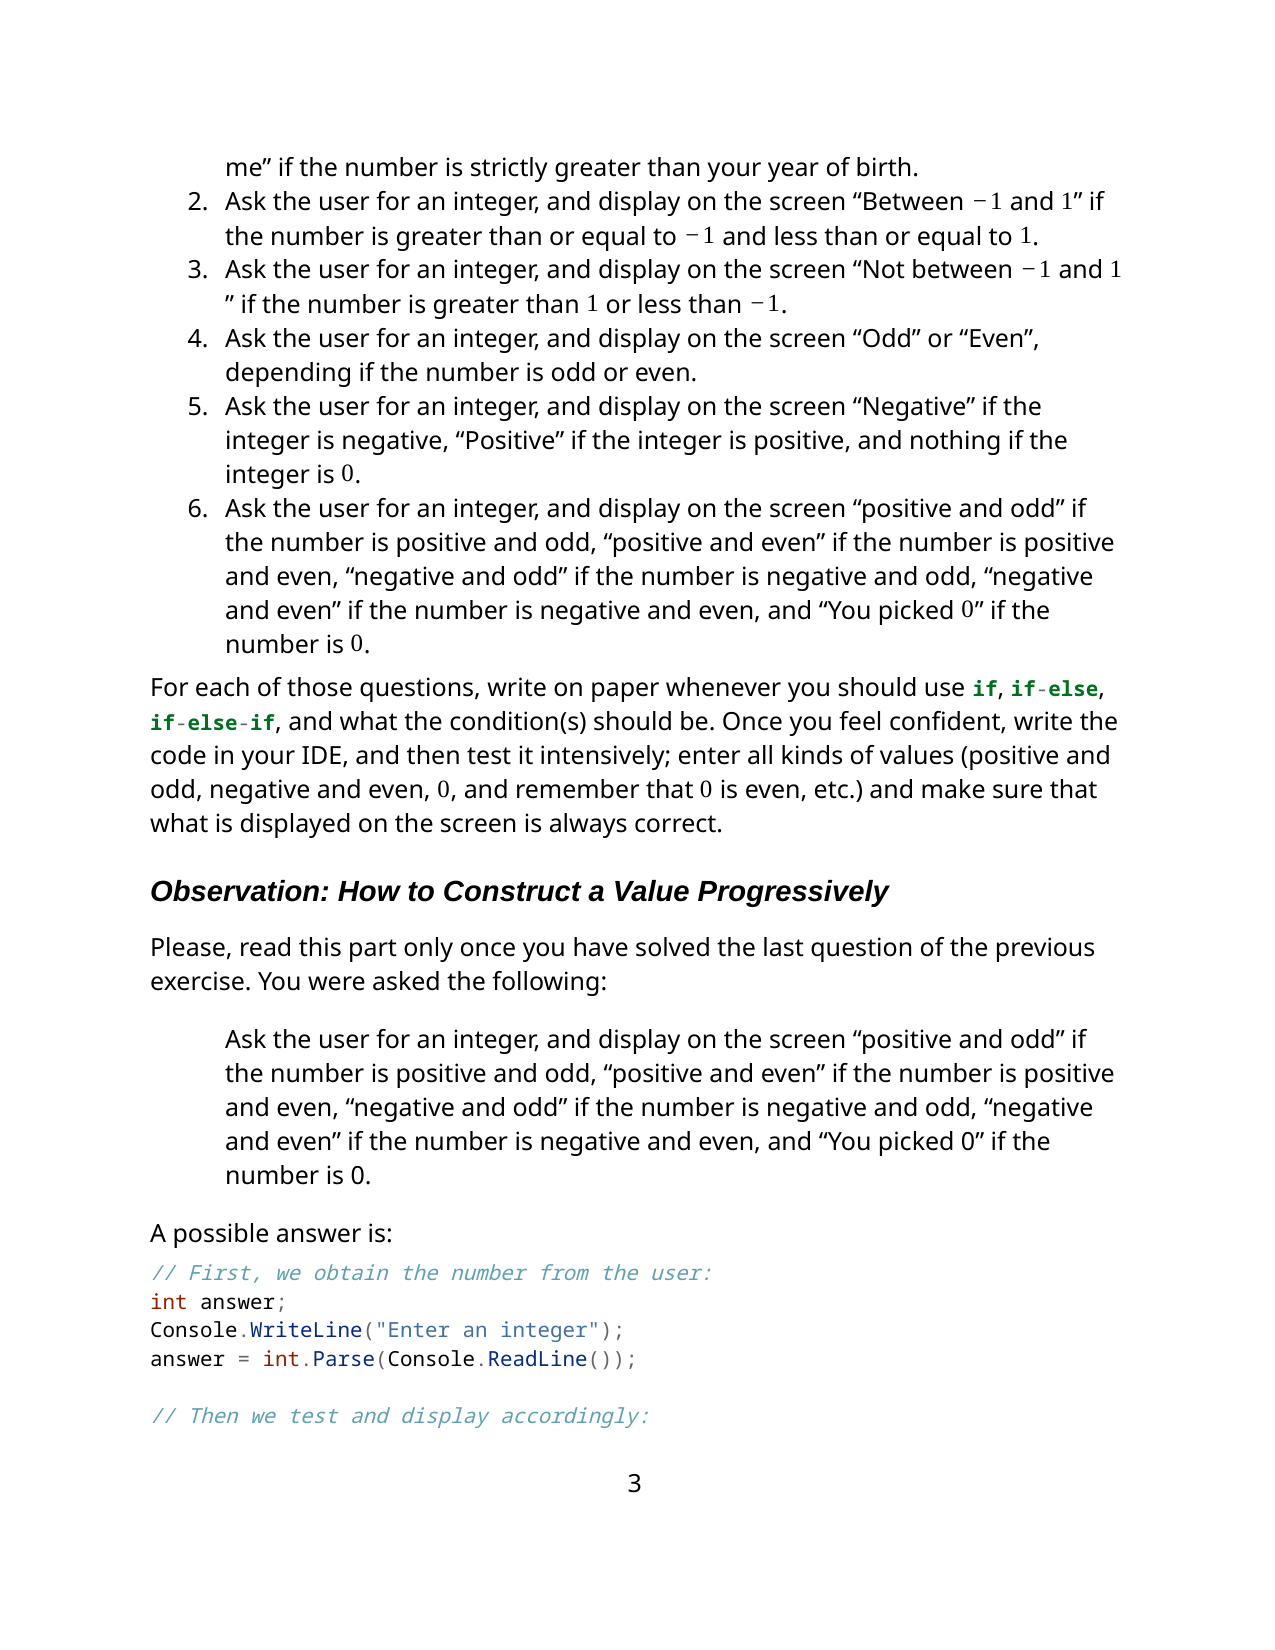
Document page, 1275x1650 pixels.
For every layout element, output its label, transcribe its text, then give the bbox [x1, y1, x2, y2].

text int answer; [150, 1287, 1125, 1315]
text answer = int.Parse(Console.ReadLine()); [150, 1344, 1125, 1372]
list Ask the user for an integer, and display on the screen “positive and odd” if the number is positive and odd, “positive and even” if the number is positive and even, “negative and odd” if the number is negative and odd, “negative and even” if the number is negative and even, and “You picked ” if the number is . [187, 491, 1125, 661]
text Please, read this part only once you have solved the last question of the previous exercise. You were asked the following: [150, 929, 1125, 997]
text Ask the user for an integer, and display on the screen “positive and odd” if the number is positive and odd, “positive and even” if the number is positive and even, “negative and odd” if the number is negative and odd, “negative and even” if the number is negative and even, and “You picked 0” if the number is 0. [225, 1021, 1125, 1192]
subtitle Observation: How to Construct a Value Progressively [150, 874, 1125, 908]
text Console.WriteLine("Enter an integer"); [150, 1315, 1125, 1344]
list me” if the number is strictly greater than your year of birth. [187, 150, 1125, 184]
text // First, we obtain the number from the user: [150, 1258, 1125, 1287]
text A possible answer is: [150, 1216, 1125, 1249]
list Ask the user for an integer, and display on the screen “Between and ” if the number is greater than or equal to and less than or equal to . [187, 184, 1125, 252]
text // Then we test and display accordingly: [150, 1401, 1125, 1429]
list Ask the user for an integer, and display on the screen “Not between and ” if the number is greater than or less than . [187, 252, 1125, 320]
list Ask the user for an integer, and display on the screen “Odd” or “Even”, depending if the number is odd or even. [187, 320, 1125, 388]
list Ask the user for an integer, and display on the screen “Negative” if the integer is negative, “Positive” if the integer is positive, and nothing if the integer is . [187, 388, 1125, 491]
text For each of those questions, write on paper whenever you should use if, if-else, if-else-if, and what the condition(s) should be. Once you feel confident, write the code in your IDE, and then test it intensively; enter all kinds of values (positive and odd, negative and even, , and remember that is even, etc.) and make sure that what is displayed on the screen is always correct. [150, 670, 1125, 840]
